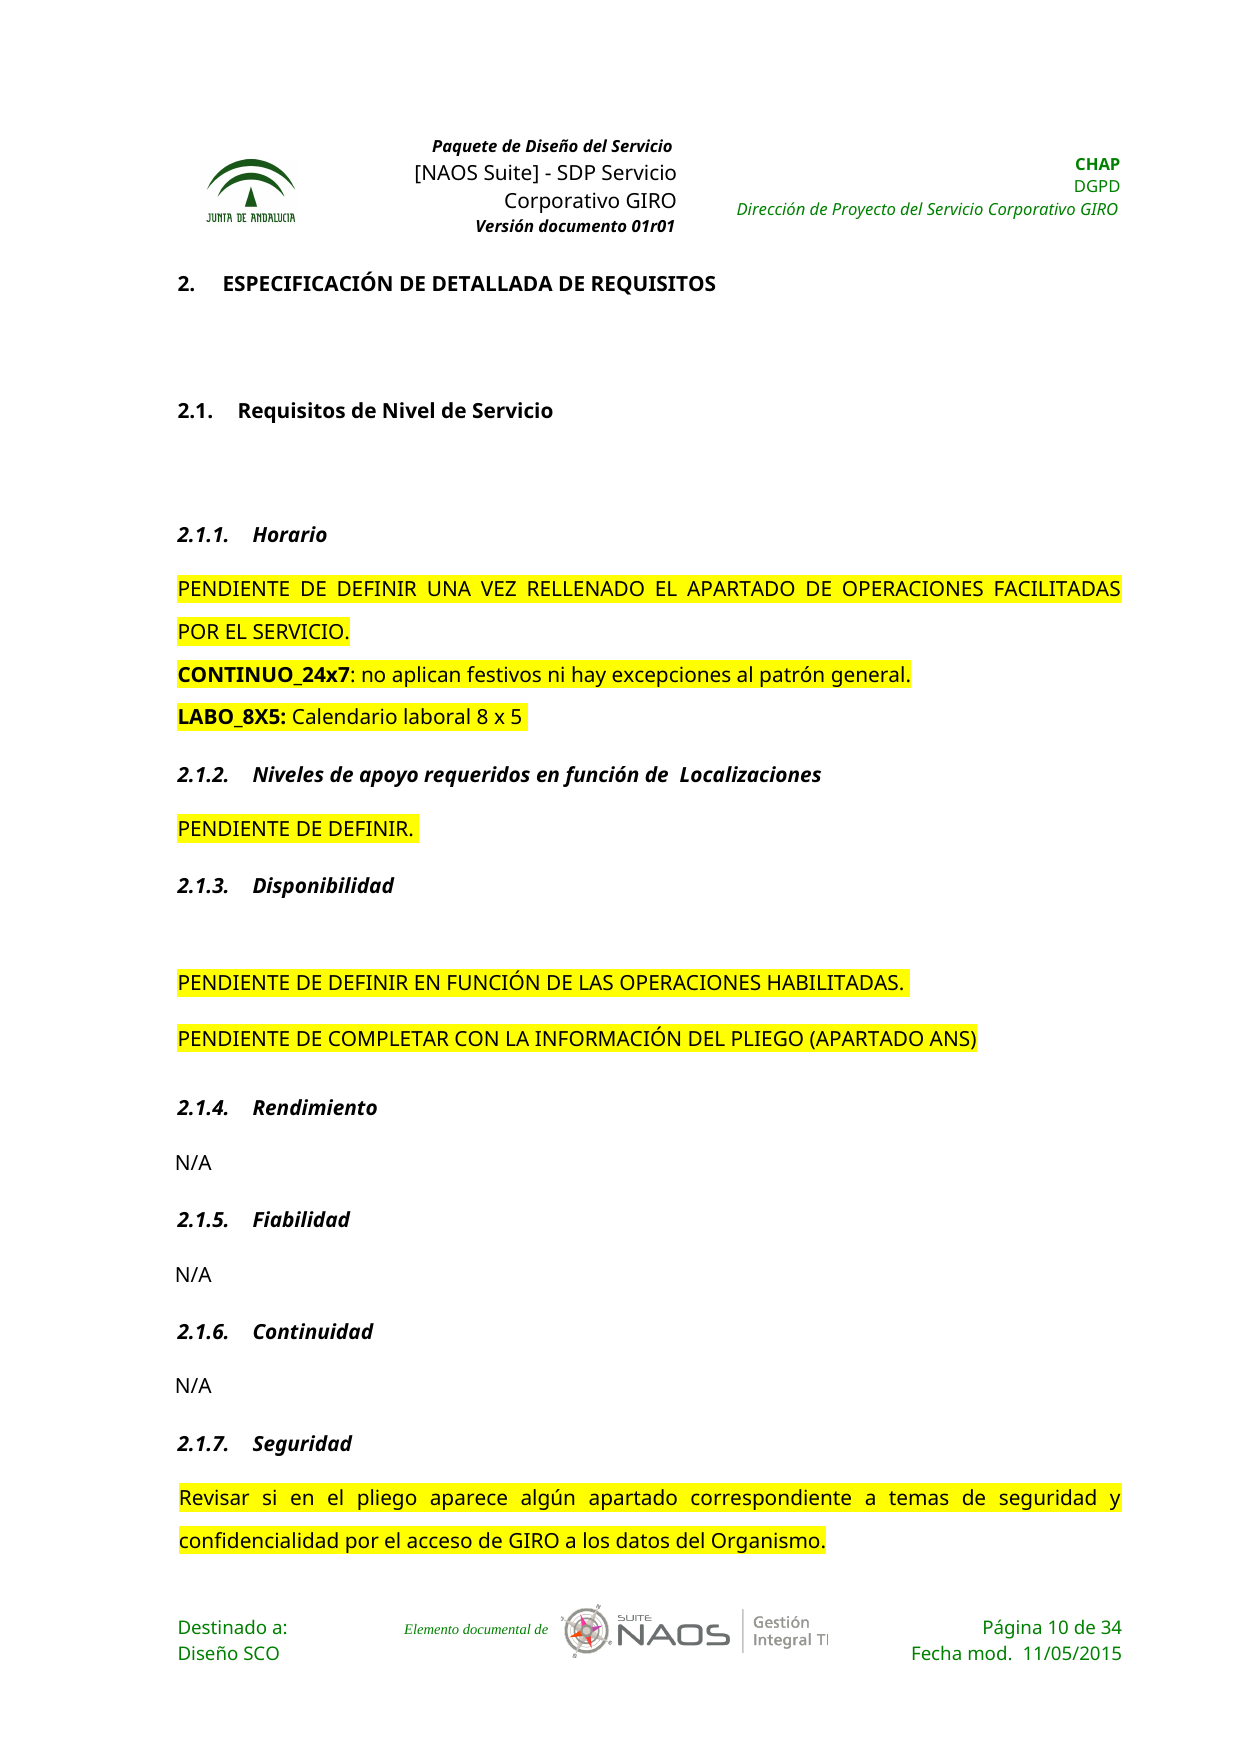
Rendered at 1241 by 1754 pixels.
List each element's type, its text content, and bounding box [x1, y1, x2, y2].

subtitle Niveles de apoyo requeridos en función de Localizaciones [177, 760, 1122, 788]
text Revisar si en el pliego aparece algún apartado correspondiente a temas de seguridad y confidencialidad por el acceso de GIRO a los datos del Organismo. [179, 1483, 1122, 1554]
text PENDIENTE DE DEFINIR UNA VEZ RELLENADO EL APARTADO DE OPERACIONES FACILITADAS POR EL SERVICIO. [177, 574, 1122, 646]
text PENDIENTE DE DEFINIR EN FUNCIÓN DE LAS OPERACIONES HABILITADAS. [177, 968, 1122, 997]
subtitle Seguridad [177, 1429, 1122, 1457]
text CONTINUO_24x7: no aplican festivos ni hay excepciones al patrón general. [177, 660, 1122, 688]
list N/A [145, 1371, 1122, 1400]
subtitle Rendimiento [177, 1093, 1122, 1122]
text PENDIENTE DE DEFINIR. [177, 814, 1122, 843]
subtitle Requisitos de Nivel de Servicio [177, 396, 1122, 424]
subtitle Continuidad [177, 1317, 1122, 1346]
list N/A [145, 1260, 1122, 1288]
list N/A [145, 1148, 1122, 1176]
text LABO_8X5: Calendario laboral 8 x 5 [177, 702, 1122, 731]
subtitle Horario [177, 520, 1122, 549]
subtitle Disponibilidad [177, 872, 1122, 900]
picture [201, 159, 298, 226]
text PENDIENTE DE COMPLETAR CON LA INFORMACIÓN DEL PLIEGO (APARTADO ANS) [177, 1024, 1122, 1052]
subtitle Especificación de Detallada de Requisitos [177, 269, 1122, 297]
picture [560, 1604, 829, 1658]
subtitle Fiabilidad [177, 1205, 1122, 1234]
